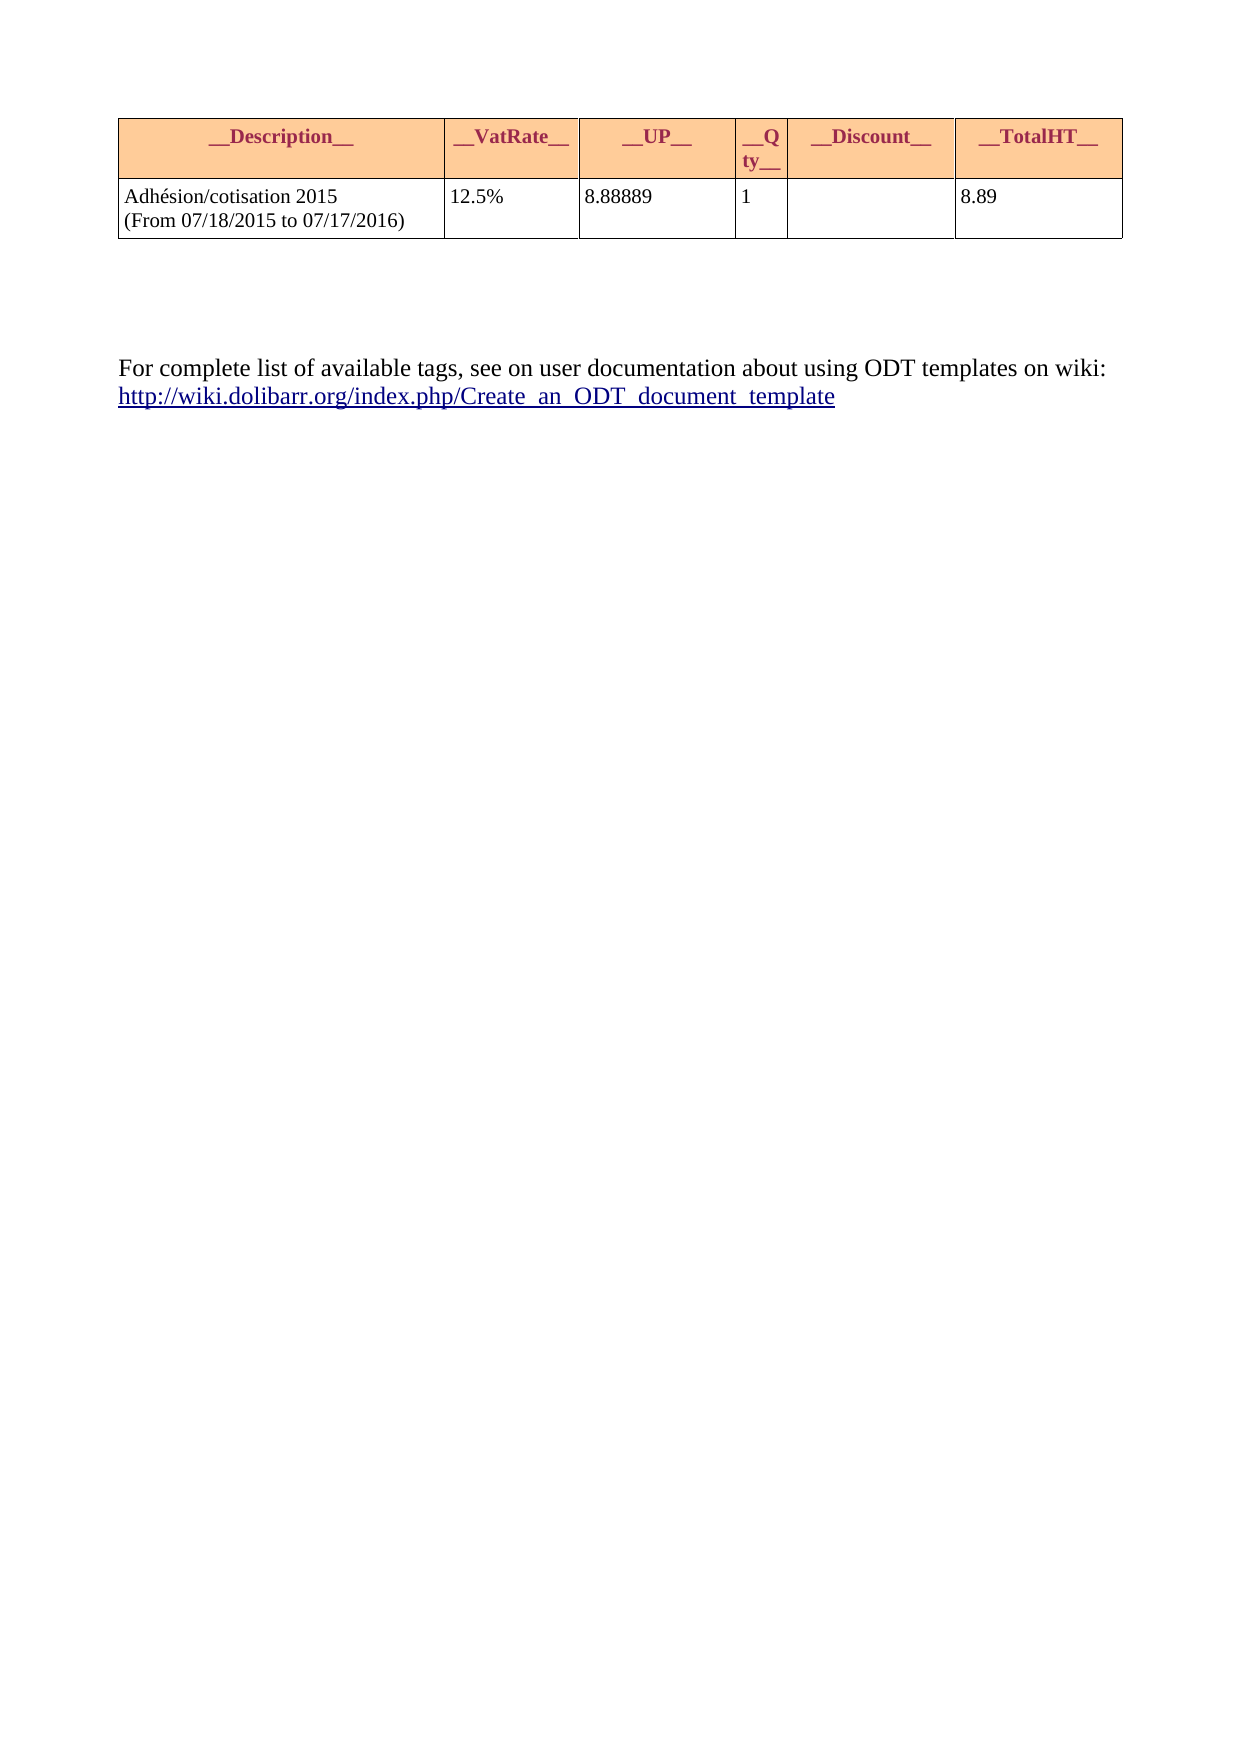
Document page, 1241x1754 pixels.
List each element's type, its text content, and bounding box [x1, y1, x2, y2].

text For complete list of available tags, see on user documentation about using ODT templates on wiki: [118, 353, 1122, 381]
table_header __Discount__ [788, 119, 954, 178]
table_cell 8.89 [956, 179, 1122, 238]
text http://wiki.dolibarr.org/index.php/Create_an_ODT_document_template [118, 381, 1122, 410]
table_header __Qty__ [736, 119, 787, 178]
table_header __UP__ [580, 119, 735, 178]
table_cell Adhésion/cotisation 2015 (From 07/18/2015 to 07/17/2016) [119, 179, 444, 238]
table_cell 8.88889 [580, 179, 735, 238]
table_header __VatRate__ [445, 119, 578, 178]
table_cell 12.5% [445, 179, 578, 238]
table_header __Description__ [119, 119, 444, 178]
table_header __TotalHT__ [956, 119, 1122, 178]
table_cell 1 [736, 179, 787, 238]
table_cell [788, 179, 954, 238]
